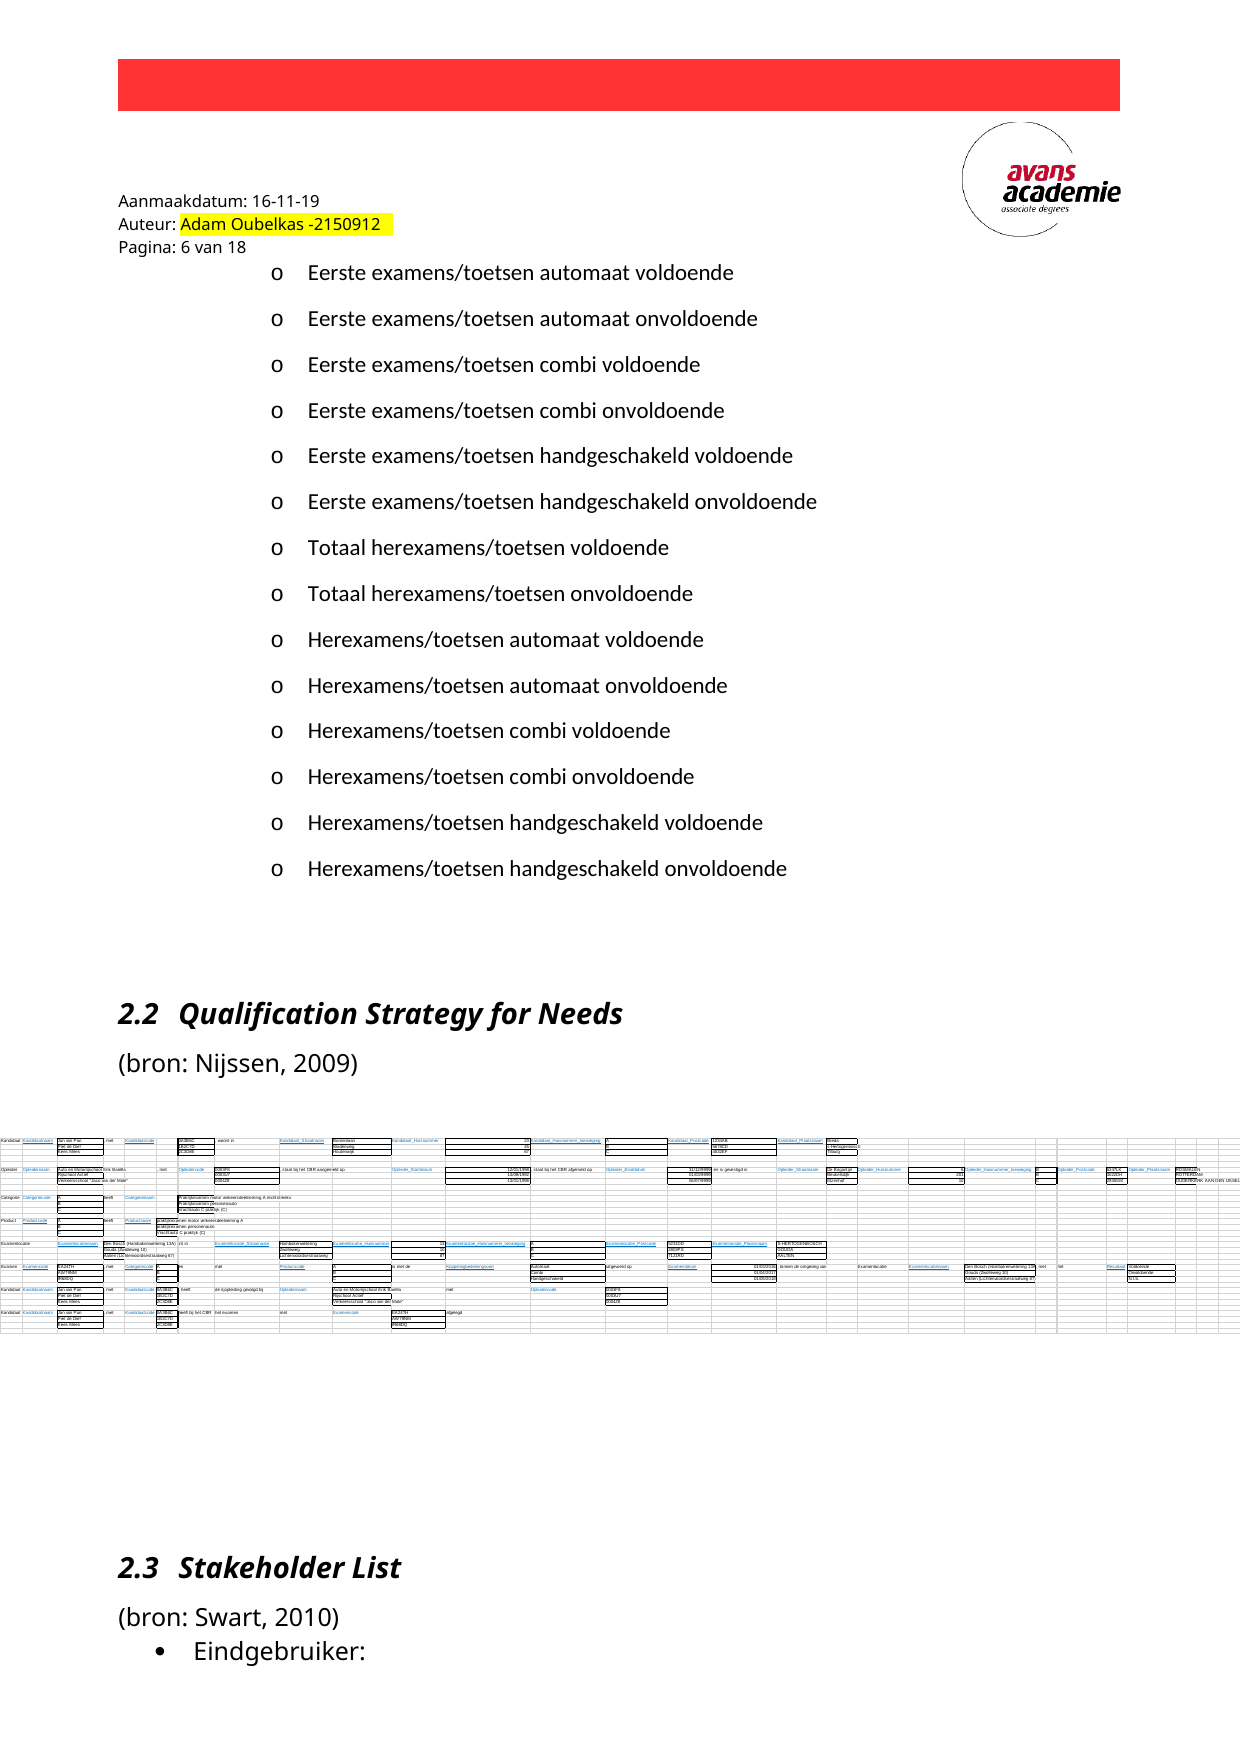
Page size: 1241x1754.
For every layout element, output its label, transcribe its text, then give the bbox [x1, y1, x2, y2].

list Eerste examens/toetsen automaat onvoldoende [270, 304, 1122, 333]
list Eerste examens/toetsen combi onvoldoende [270, 396, 1122, 425]
text (bron: Swart, 2010) [118, 1599, 1122, 1633]
list Totaal herexamens/toetsen onvoldoende [270, 579, 1122, 608]
subtitle Qualification Strategy for Needs [118, 993, 1122, 1033]
list Herexamens/toetsen handgeschakeld voldoende [270, 808, 1122, 837]
list Herexamens/toetsen handgeschakeld onvoldoende [270, 854, 1122, 883]
subtitle Stakeholder List [118, 1547, 1122, 1587]
list Herexamens/toetsen automaat voldoende [270, 625, 1122, 654]
text (bron: Nijssen, 2009) [118, 1045, 1122, 1079]
list Eerste examens/toetsen handgeschakeld voldoende [270, 442, 1122, 471]
list Eerste examens/toetsen automaat voldoende [270, 258, 1122, 287]
list Eerste examens/toetsen combi voldoende [270, 350, 1122, 379]
list Herexamens/toetsen combi onvoldoende [270, 762, 1122, 792]
list Eindgebruiker: [156, 1633, 1122, 1667]
list Herexamens/toetsen automaat onvoldoende [270, 671, 1122, 700]
list Eerste examens/toetsen handgeschakeld onvoldoende [270, 487, 1122, 517]
list Totaal herexamens/toetsen voldoende [270, 533, 1122, 562]
list Herexamens/toetsen combi voldoende [270, 717, 1122, 746]
